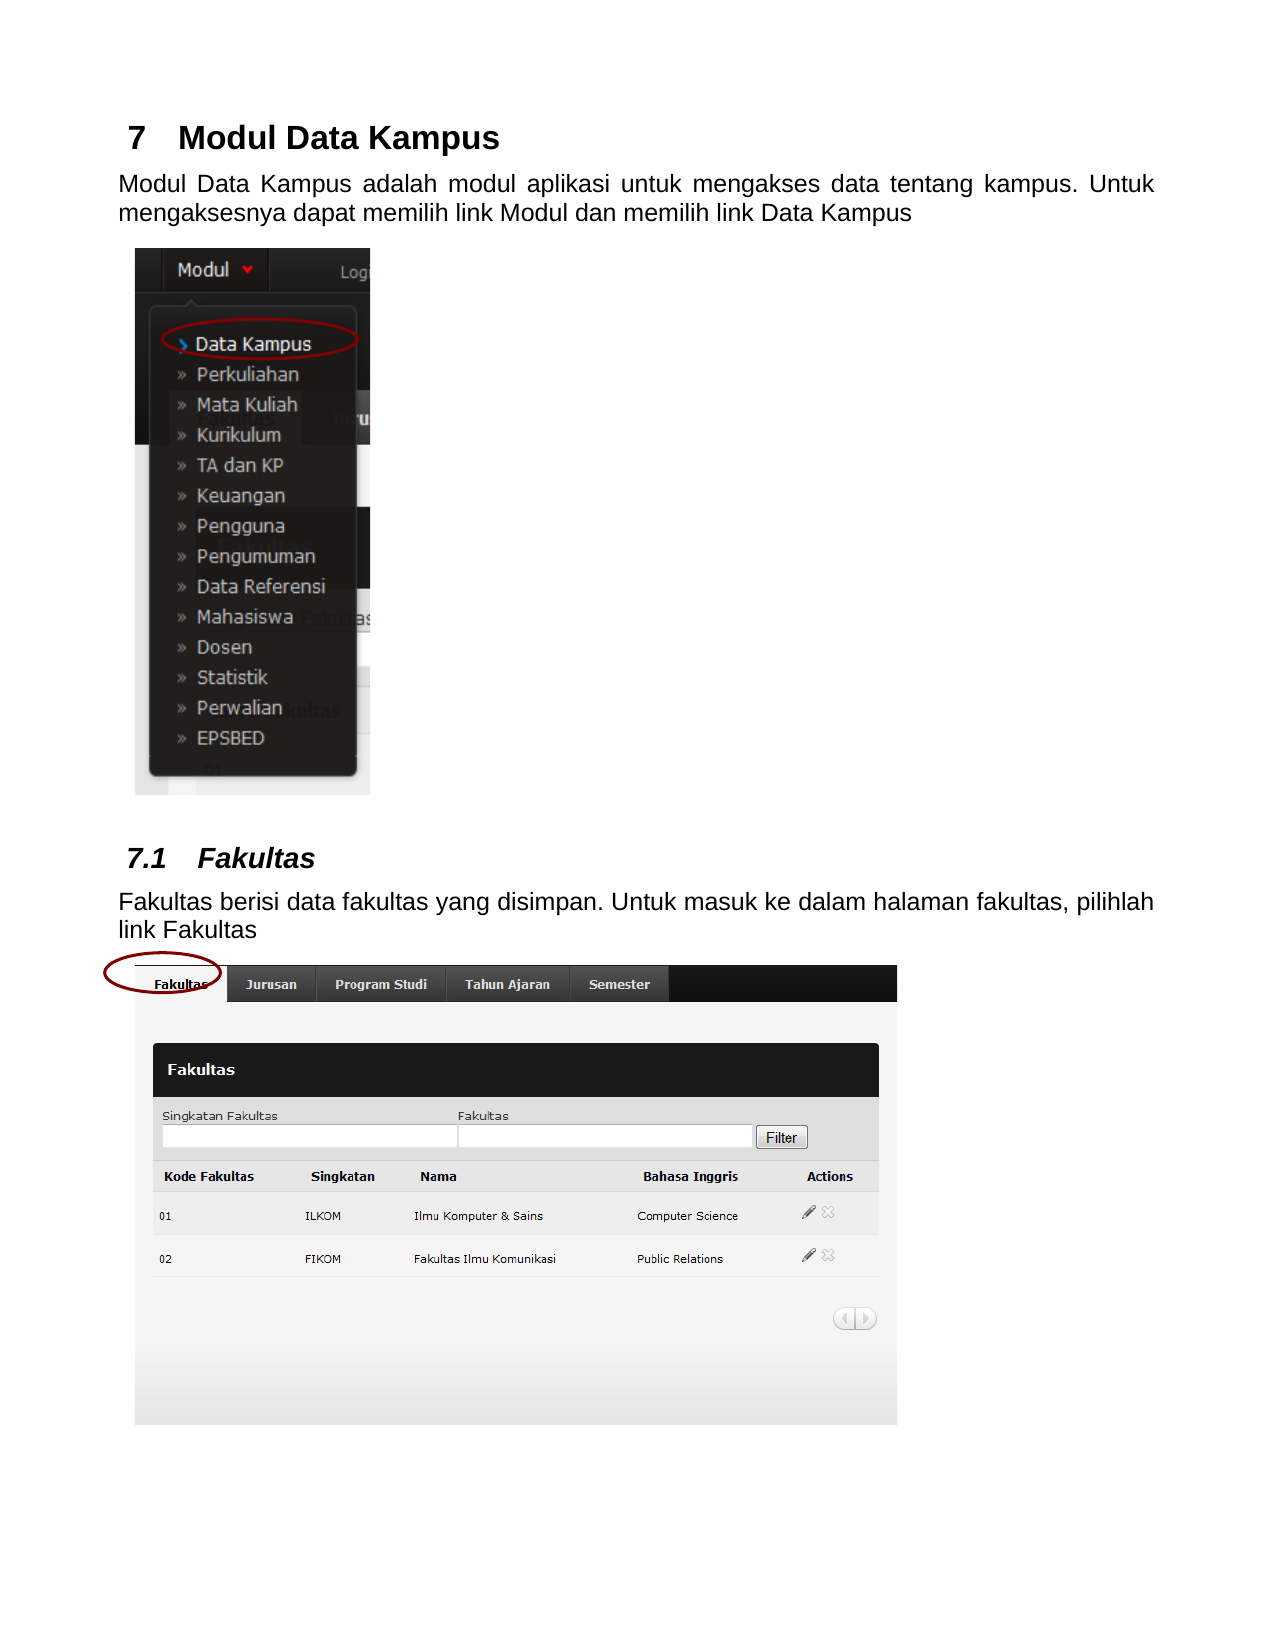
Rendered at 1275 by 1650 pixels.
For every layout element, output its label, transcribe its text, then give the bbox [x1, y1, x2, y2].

text Fakultas berisi data fakultas yang disimpan. Untuk masuk ke dalam halaman fakultas, pilihlah link Fakultas [118, 887, 1157, 944]
subtitle Fakultas [118, 841, 1157, 874]
text Modul Data Kampus adalah modul aplikasi untuk mengakses data tentang kampus. Untuk mengaksesnya dapat memilih link Modul dan memilih link Data Kampus [118, 169, 1157, 227]
picture [134, 248, 371, 795]
subtitle Modul Data Kampus [118, 118, 1157, 157]
picture [134, 965, 898, 1425]
picture [134, 965, 218, 991]
